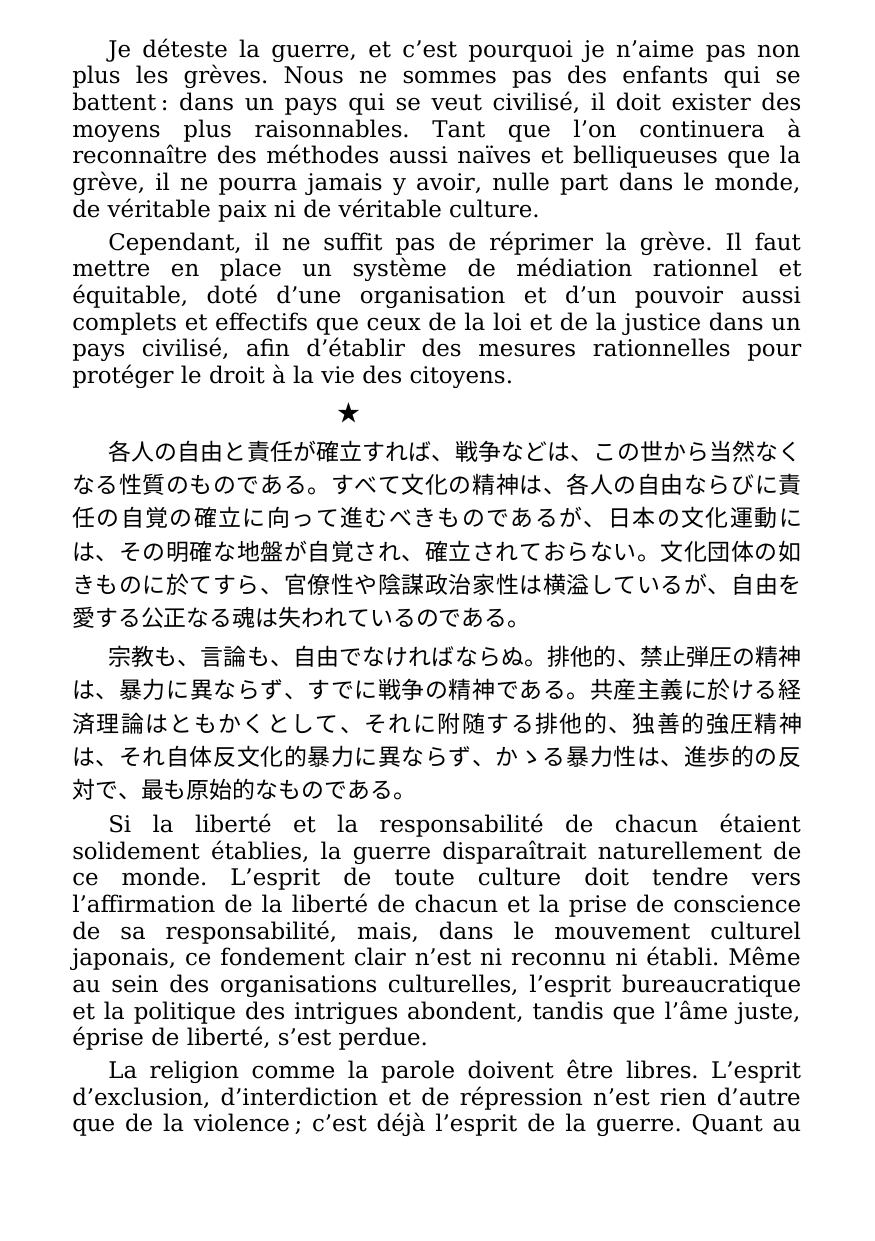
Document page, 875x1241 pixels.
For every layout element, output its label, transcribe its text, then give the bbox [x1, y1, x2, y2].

text Cependant, il ne suffit pas de réprimer la grève. Il faut mettre en place un système de médiation rationnel et équitable, doté d’une organisation et d’un pouvoir aussi complets et effectifs que ceux de la loi et de la justice dans un pays civilisé, afin d’établir des mesures rationnelles pour protéger le droit à la vie des citoyens. [72, 229, 802, 389]
text Si la liberté et la responsabilité de chacun étaient solidement établies, la guerre disparaîtrait naturellement de ce monde. L’esprit de toute culture doit tendre vers l’affirmation de la liberté de chacun et la prise de conscience de sa responsabilité, mais, dans le mouvement culturel japonais, ce fondement clair n’est ni reconnu ni établi. Même au sein des organisations culturelles, l’esprit bureaucratique et la politique des intrigues abondent, tandis que l’âme juste, éprise de liberté, s’est perdue. [72, 811, 802, 1051]
text 各人の自由と責任が確立すれば、戦争などは、この世から当然なくなる性質のものである。すべて文化の精神は、各人の自由ならびに責任の自覚の確立に向って進むべきものであるが、日本の文化運動には、その明確な地盤が自覚され、確立されておらない。文化団体の如きものに於てすら、官僚性や陰謀政治家性は横溢しているが、自由を愛する公正なる魂は失われているのである。 [72, 434, 802, 633]
text La religion comme la parole doivent être libres. L’esprit d’exclusion, d’interdiction et de répression n’est rien d’autre que de la violence ; c’est déjà l’esprit de la guerre. Quant au [72, 1057, 802, 1137]
text 宗教も、言論も、自由でなければならぬ。排他的、禁止弾圧の精神は、暴力に異ならず、すでに戦争の精神である。共産主義に於ける経済理論はともかくとして、それに附随する排他的、独善的強圧精神は、それ自体反文化的暴力に異ならず、かゝる暴力性は、進歩的の反対で、最も原始的なものである。 [72, 639, 802, 805]
text ★ [72, 394, 802, 428]
text Je déteste la guerre, et c’est pourquoi je n’aime pas non plus les grèves. Nous ne sommes pas des enfants qui se battent : dans un pays qui se veut civilisé, il doit exister des moyens plus raisonnables. Tant que l’on continuera à reconnaître des méthodes aussi naïves et belliqueuses que la grève, il ne pourra jamais y avoir, nulle part dans le monde, de véritable paix ni de véritable culture. [72, 36, 802, 223]
